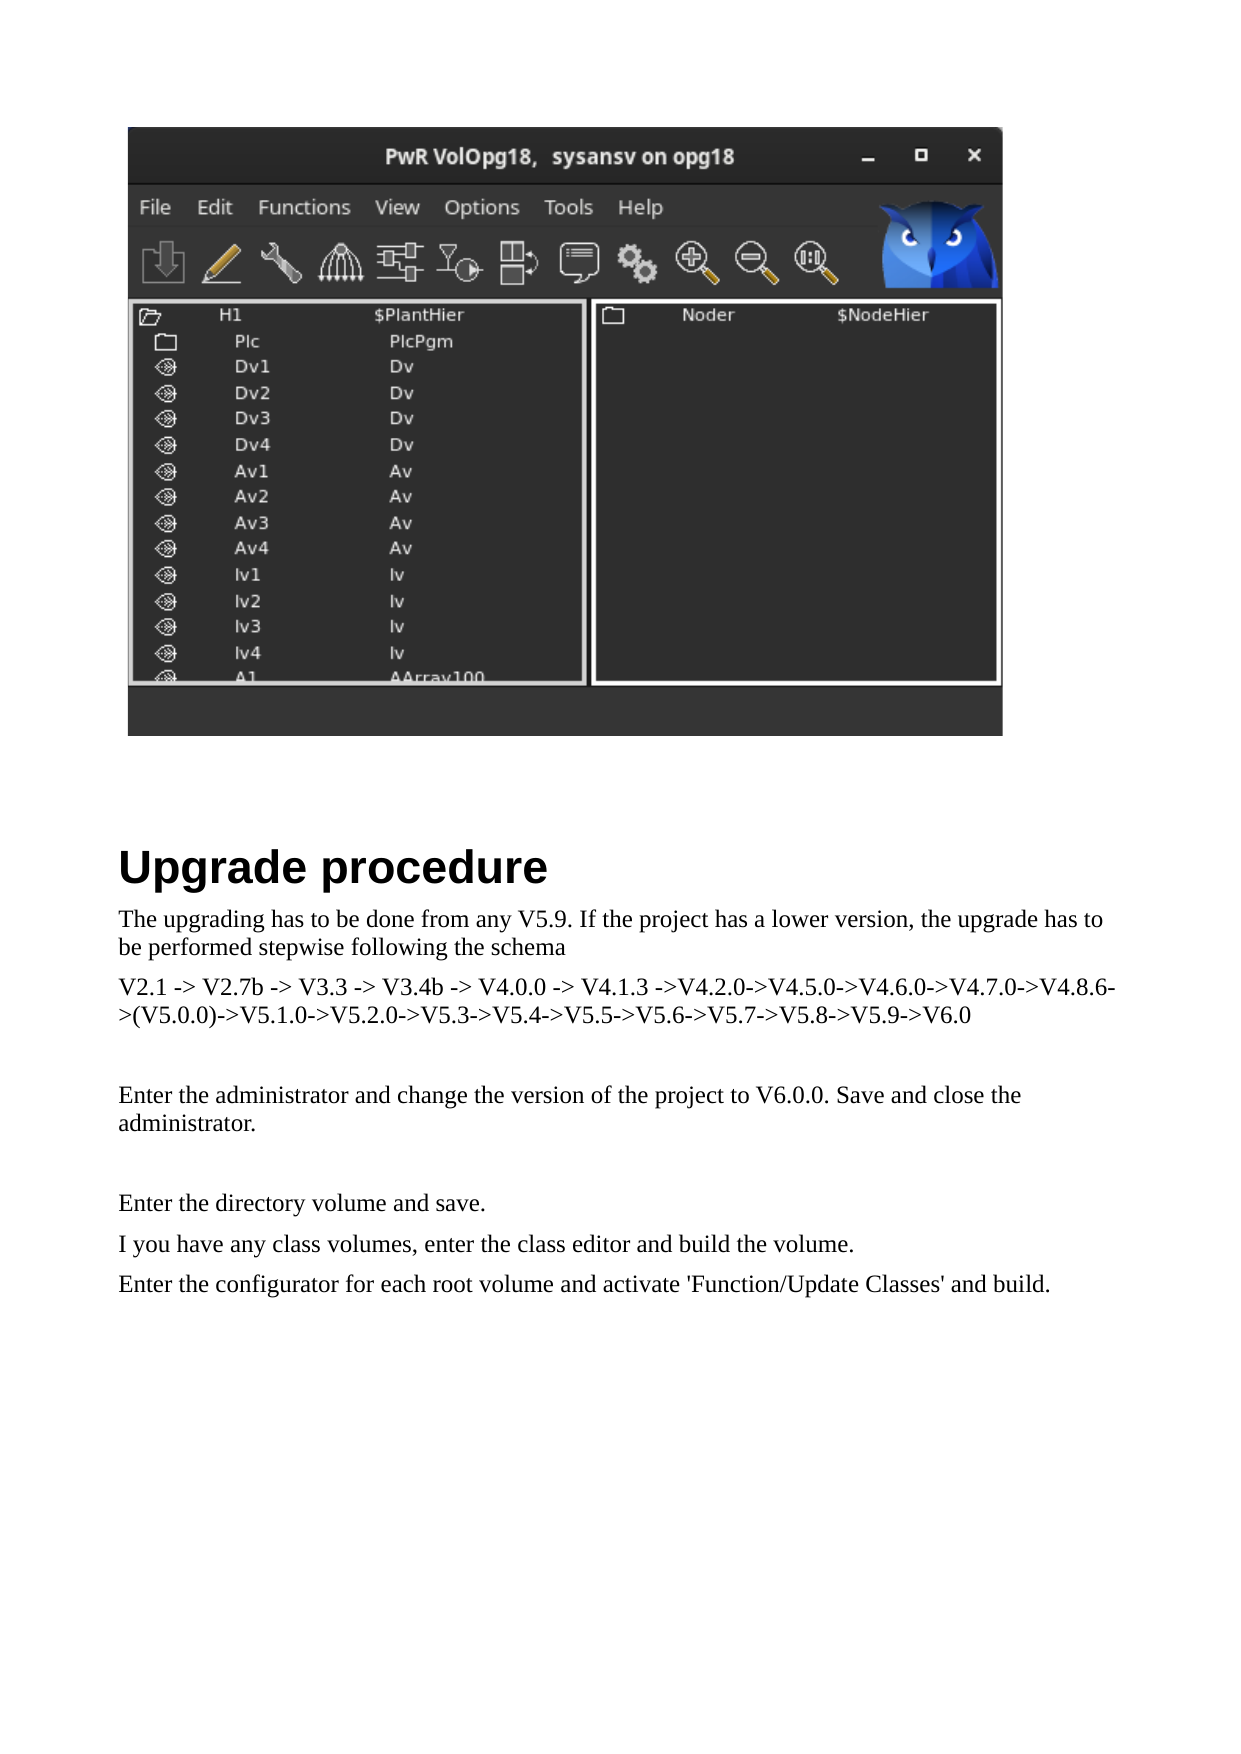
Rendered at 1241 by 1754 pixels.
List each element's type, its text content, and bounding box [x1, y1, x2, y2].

text The upgrading has to be done from any V5.9. If the project has a lower version, the upgrade has to be performed stepwise following the schema [118, 905, 1122, 961]
text V2.1 -> V2.7b -> V3.3 -> V3.4b -> V4.0.0 -> V4.1.3 ->V4.2.0->V4.5.0->V4.6.0->V4.7.0->V4.8.6->(V5.0.0)->V5.1.0->V5.2.0->V5.3->V5.4->V5.5->V5.6->V5.7->V5.8->V5.9->V6.0 [118, 973, 1122, 1029]
text Enter the directory volume and save. [118, 1189, 1122, 1217]
text Enter the administrator and change the version of the project to V6.0.0. Save and close the administrator. [118, 1081, 1122, 1137]
text Enter the configurator for each root volume and activate 'Function/Update Classes' and build. [118, 1270, 1122, 1298]
subtitle Upgrade procedure [118, 841, 1122, 893]
text I you have any class volumes, enter the class editor and build the volume. [118, 1230, 1122, 1257]
picture [127, 127, 1003, 736]
